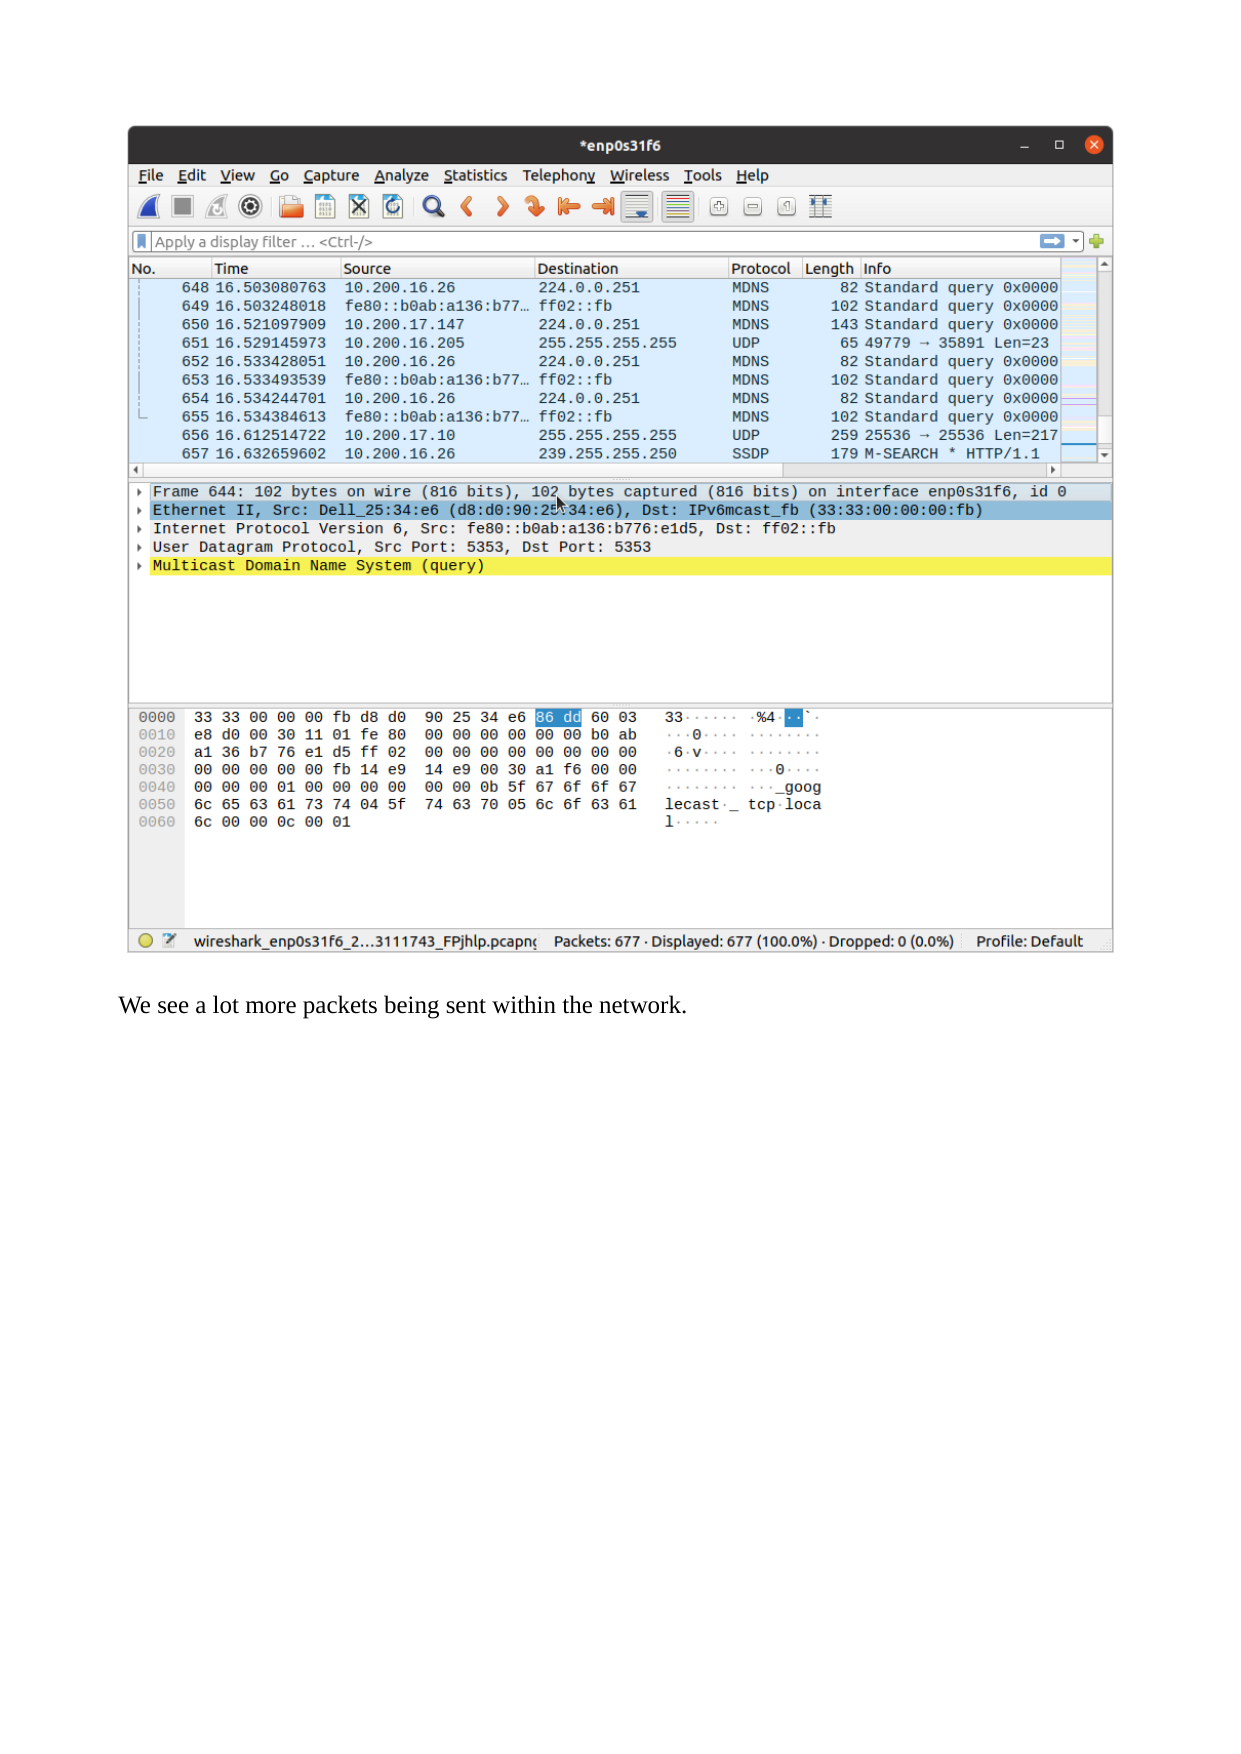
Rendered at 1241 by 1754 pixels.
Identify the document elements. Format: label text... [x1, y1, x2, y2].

picture [118, 118, 1123, 962]
text We see a lot more packets being sent within the network. [118, 990, 1122, 1019]
